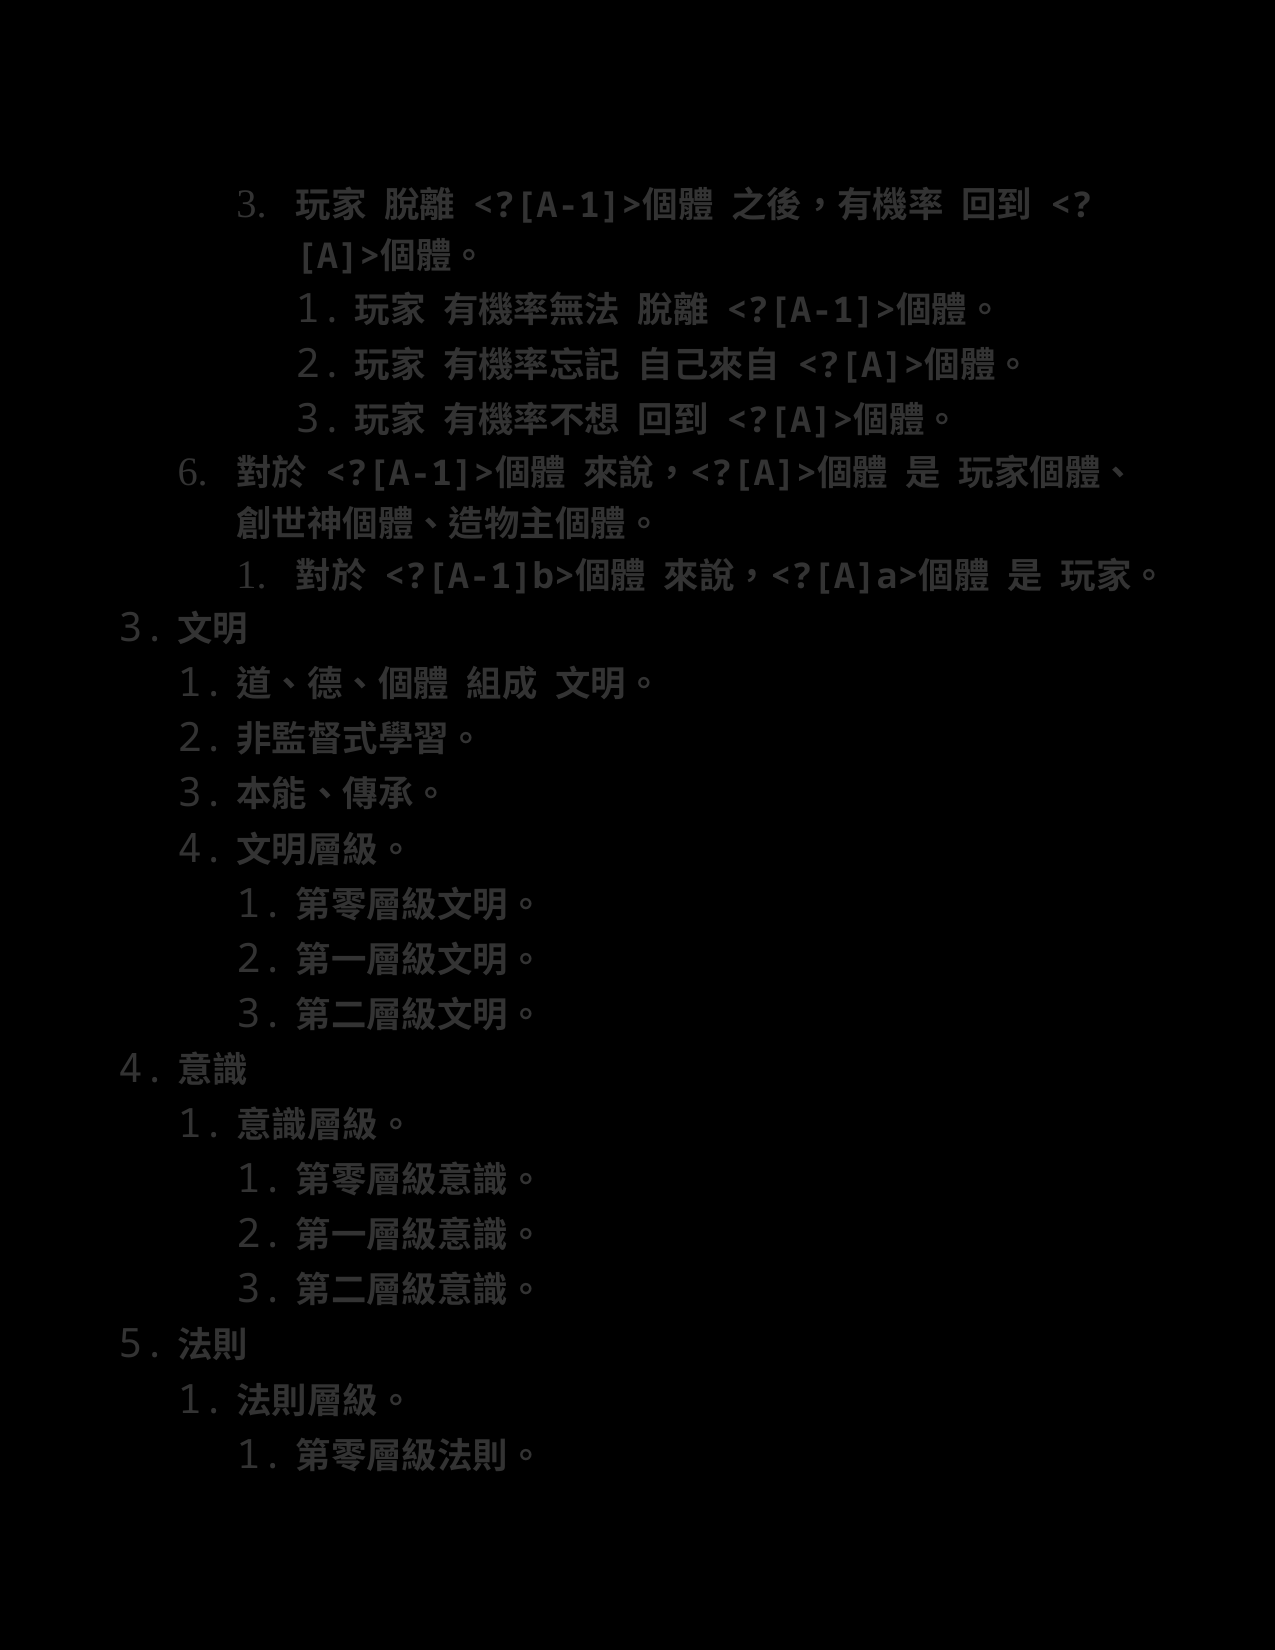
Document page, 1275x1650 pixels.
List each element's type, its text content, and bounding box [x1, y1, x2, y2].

list 法則 [118, 1315, 1157, 1370]
list 玩家 有機率忘記 自己來自 <?[A]>個體。 [295, 334, 1157, 389]
list 法則層級。 [177, 1370, 1157, 1425]
list 對於 <?[A-1]b>個體 來說，<?[A]a>個體 是 玩家。 [236, 547, 1157, 598]
list 第零層級意識。 [236, 1149, 1157, 1204]
list 第一層級意識。 [236, 1204, 1157, 1259]
list 第零層級法則。 [236, 1425, 1157, 1480]
list 第二層級意識。 [236, 1259, 1157, 1315]
list 意識 [118, 1039, 1157, 1094]
list 第零層級文明。 [236, 874, 1157, 929]
list 玩家 有機率不想 回到 <?[A]>個體。 [295, 389, 1157, 444]
list 玩家 脫離 <?[A-1]>個體 之後，有機率 回到 <?[A]>個體。 [236, 176, 1157, 279]
list 文明 [118, 598, 1157, 653]
list 文明層級。 [177, 819, 1157, 874]
list 意識層級。 [177, 1094, 1157, 1149]
list 道、德、個體 組成 文明。 [177, 653, 1157, 708]
list 本能、傳承。 [177, 764, 1157, 819]
list 非監督式學習。 [177, 708, 1157, 764]
list 對於 <?[A-1]>個體 來說，<?[A]>個體 是 玩家個體、創世神個體、造物主個體。 [177, 444, 1157, 547]
list 第一層級文明。 [236, 929, 1157, 984]
list 第二層級文明。 [236, 984, 1157, 1039]
list 玩家 有機率無法 脫離 <?[A-1]>個體。 [295, 279, 1157, 334]
